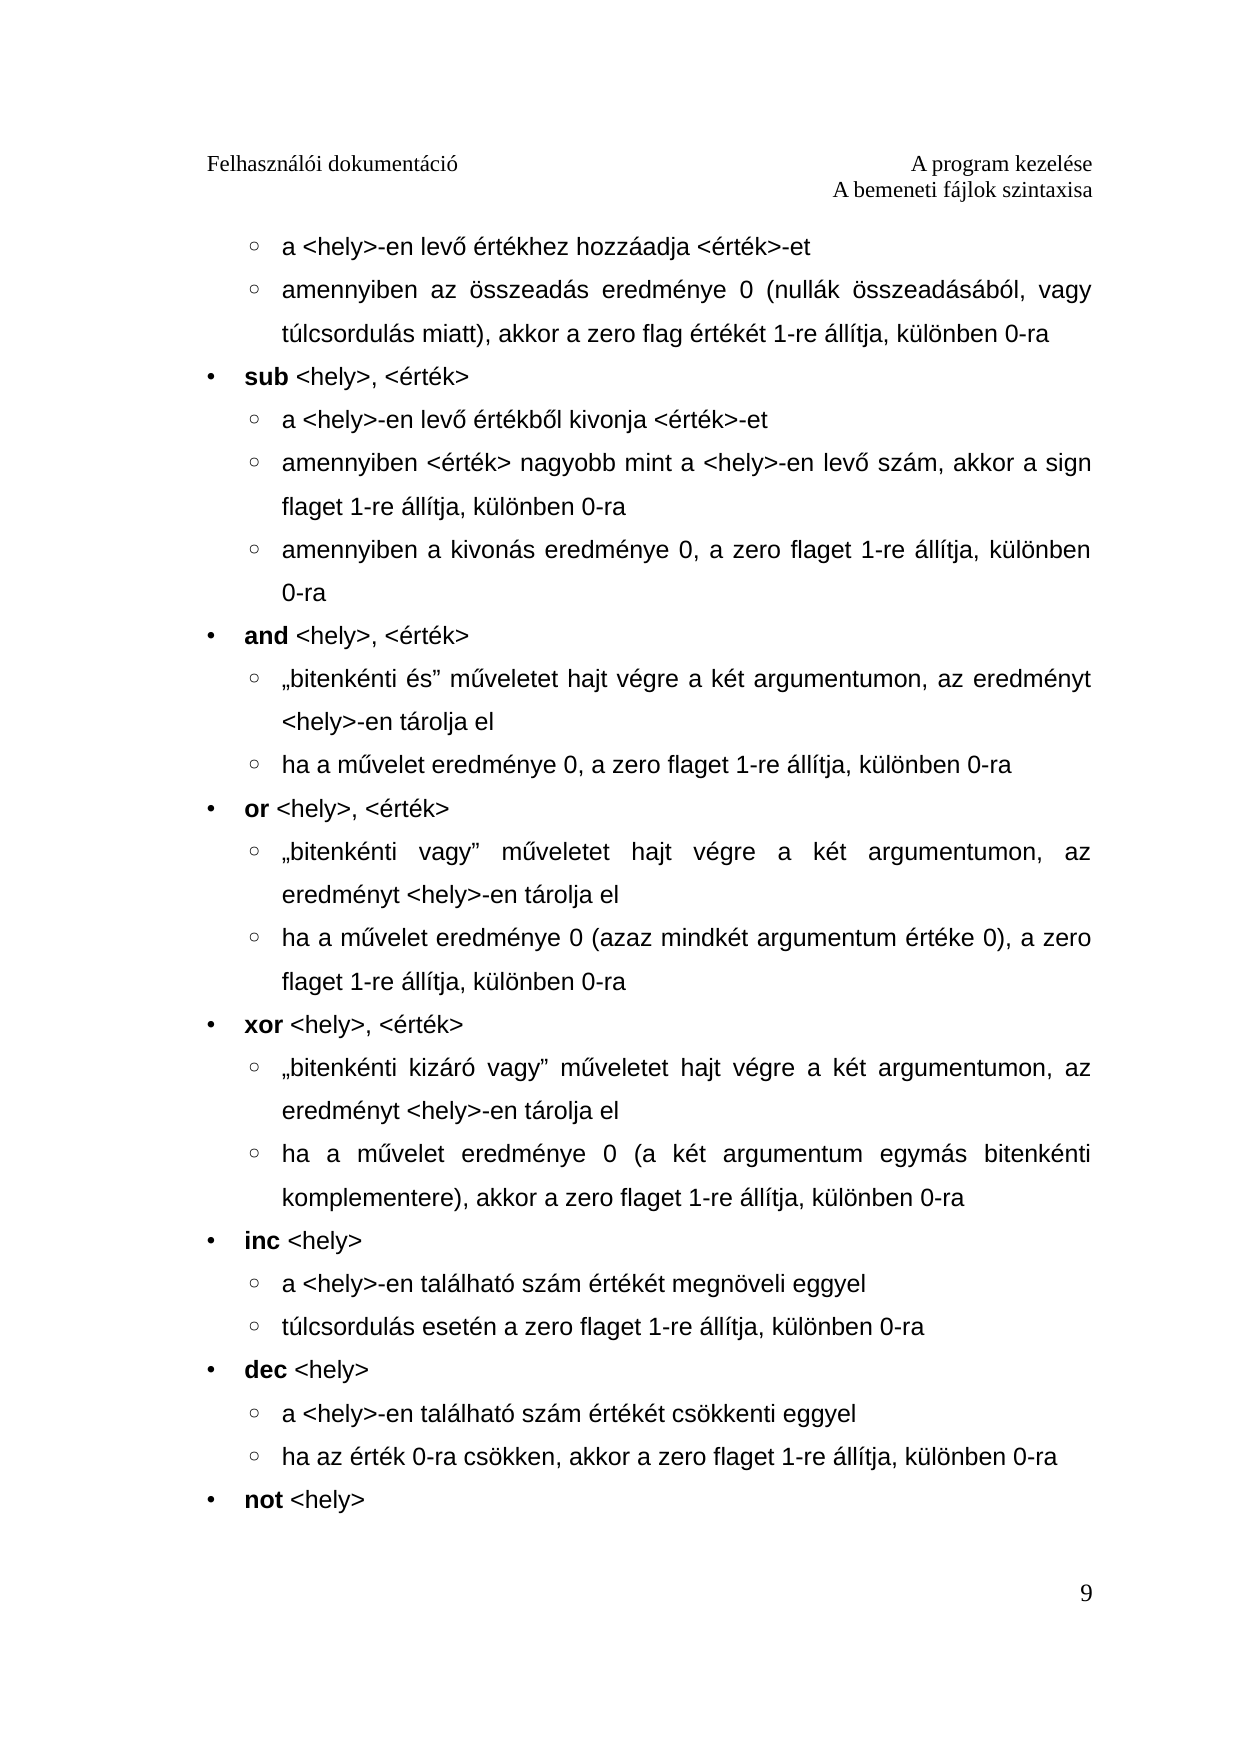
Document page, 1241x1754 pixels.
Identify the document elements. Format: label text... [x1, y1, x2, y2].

list or <hely>, <érték> [207, 794, 1093, 823]
list „bitenkénti és” műveletet hajt végre a két argumentumon, az eredményt <hely>-en tárolja el [244, 664, 1093, 736]
list túlcsordulás esetén a zero flaget 1-re állítja, különben 0-ra [244, 1312, 1093, 1341]
list „bitenkénti vagy” műveletet hajt végre a két argumentumon, az eredményt <hely>-en tárolja el [244, 837, 1093, 909]
list „bitenkénti kizáró vagy” műveletet hajt végre a két argumentumon, az eredményt <hely>-en tárolja el [244, 1053, 1093, 1125]
list amennyiben az összeadás eredménye 0 (nullák összeadásából, vagy túlcsordulás miatt), akkor a zero flag értékét 1-re állítja, különben 0-ra [244, 275, 1093, 347]
list ha a művelet eredménye 0 (a két argumentum egymás bitenkénti komplementere), akkor a zero flaget 1-re állítja, különben 0-ra [244, 1139, 1093, 1211]
list sub <hely>, <érték> [207, 362, 1093, 391]
list inc <hely> [207, 1226, 1093, 1254]
list amennyiben <érték> nagyobb mint a <hely>-en levő szám, akkor a sign flaget 1-re állítja, különben 0-ra [244, 448, 1093, 520]
list xor <hely>, <érték> [207, 1010, 1093, 1038]
list and <hely>, <érték> [207, 621, 1093, 650]
list dec <hely> [207, 1355, 1093, 1384]
list a <hely>-en levő értékből kivonja <érték>-et [244, 405, 1093, 434]
list a <hely>-en található szám értékét csökkenti eggyel [244, 1398, 1093, 1427]
list ha a művelet eredménye 0 (azaz mindkét argumentum értéke 0), a zero flaget 1-re állítja, különben 0-ra [244, 923, 1093, 995]
list a <hely>-en levő értékhez hozzáadja <érték>-et [244, 232, 1093, 261]
list a <hely>-en található szám értékét megnöveli eggyel [244, 1269, 1093, 1298]
list not <hely> [207, 1485, 1093, 1514]
list ha az érték 0-ra csökken, akkor a zero flaget 1-re állítja, különben 0-ra [244, 1442, 1093, 1471]
list amennyiben a kivonás eredménye 0, a zero flaget 1-re állítja, különben 0-ra [244, 534, 1093, 607]
list ha a művelet eredménye 0, a zero flaget 1-re állítja, különben 0-ra [244, 751, 1093, 779]
